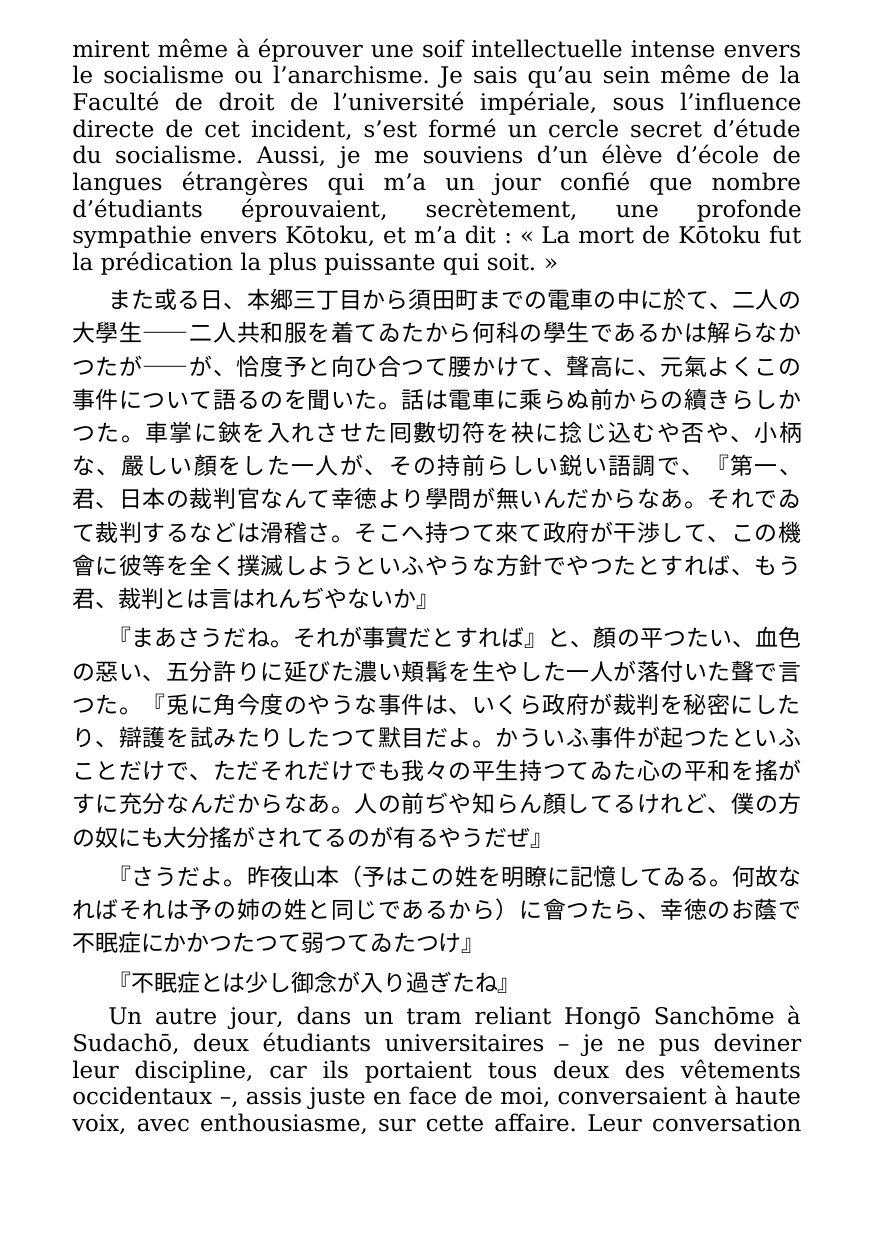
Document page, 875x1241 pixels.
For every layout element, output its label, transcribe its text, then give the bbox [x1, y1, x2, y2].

text 『不眠症とは少し御念が入り過ぎたね』 [72, 964, 802, 998]
text 『さうだよ。昨夜山本（予はこの姓を明瞭に記憶してゐる。何故なればそれは予の姉の姓と同じであるから）に會つたら、幸徳のお蔭で不眠症にかかつたつて弱つてゐたつけ』 [72, 859, 802, 958]
text Un autre jour, dans un tram reliant Hongō Sanchōme à Sudachō, deux étudiants universitaires – je ne pus deviner leur discipline, car ils portaient tous deux des vêtements occidentaux –, assis juste en face de moi, conversaient à haute voix, avec enthousiasme, sur cette affaire. Leur conversation [72, 1003, 802, 1137]
text mirent même à éprouver une soif intellectuelle intense envers le socialisme ou l’anarchisme. Je sais qu’au sein même de la Faculté de droit de l’université impériale, sous l’influence directe de cet incident, s’est formé un cercle secret d’étude du socialisme. Aussi, je me souviens d’un élève d’école de langues étrangères qui m’a un jour confié que nombre d’étudiants éprouvaient, secrètement, une profonde sympathie envers Kōtoku, et m’a dit : « La mort de Kōtoku fut la prédication la plus puissante qui soit. » [72, 36, 802, 276]
text また或る日、本郷三丁目から須田町までの電車の中に於て、二人の大學生――二人共和服を着てゐたから何科の學生であるかは解らなかつたが――が、恰度予と向ひ合つて腰かけて、聲高に、元氣よくこの事件について語るのを聞いた。話は電車に乘らぬ前からの續きらしかつた。車掌に鋏を入れさせた囘數切符を袂に捻じ込むや否や、小柄な、嚴しい顏をした一人が、その持前らしい鋭い語調で、『第一、君、日本の裁判官なんて幸徳より學問が無いんだからなあ。それでゐて裁判するなどは滑稽さ。そこへ持つて來て政府が干渉して、この機會に彼等を全く撲滅しようといふやうな方針でやつたとすれば、もう君、裁判とは言はれんぢやないか』 [72, 282, 802, 614]
text 『まあさうだね。それが事實だとすれば』と、顏の平つたい、血色の惡い、五分許りに延びた濃い頬髯を生やした一人が落付いた聲で言つた。『兎に角今度のやうな事件は、いくら政府が裁判を秘密にしたり、辯護を試みたりしたつて默目だよ。かういふ事件が起つたといふことだけで、ただそれだけでも我々の平生持つてゐた心の平和を搖がすに充分なんだからなあ。人の前ぢや知らん顏してるけれど、僕の方の奴にも大分搖がされてるのが有るやうだぜ』 [72, 620, 802, 853]
